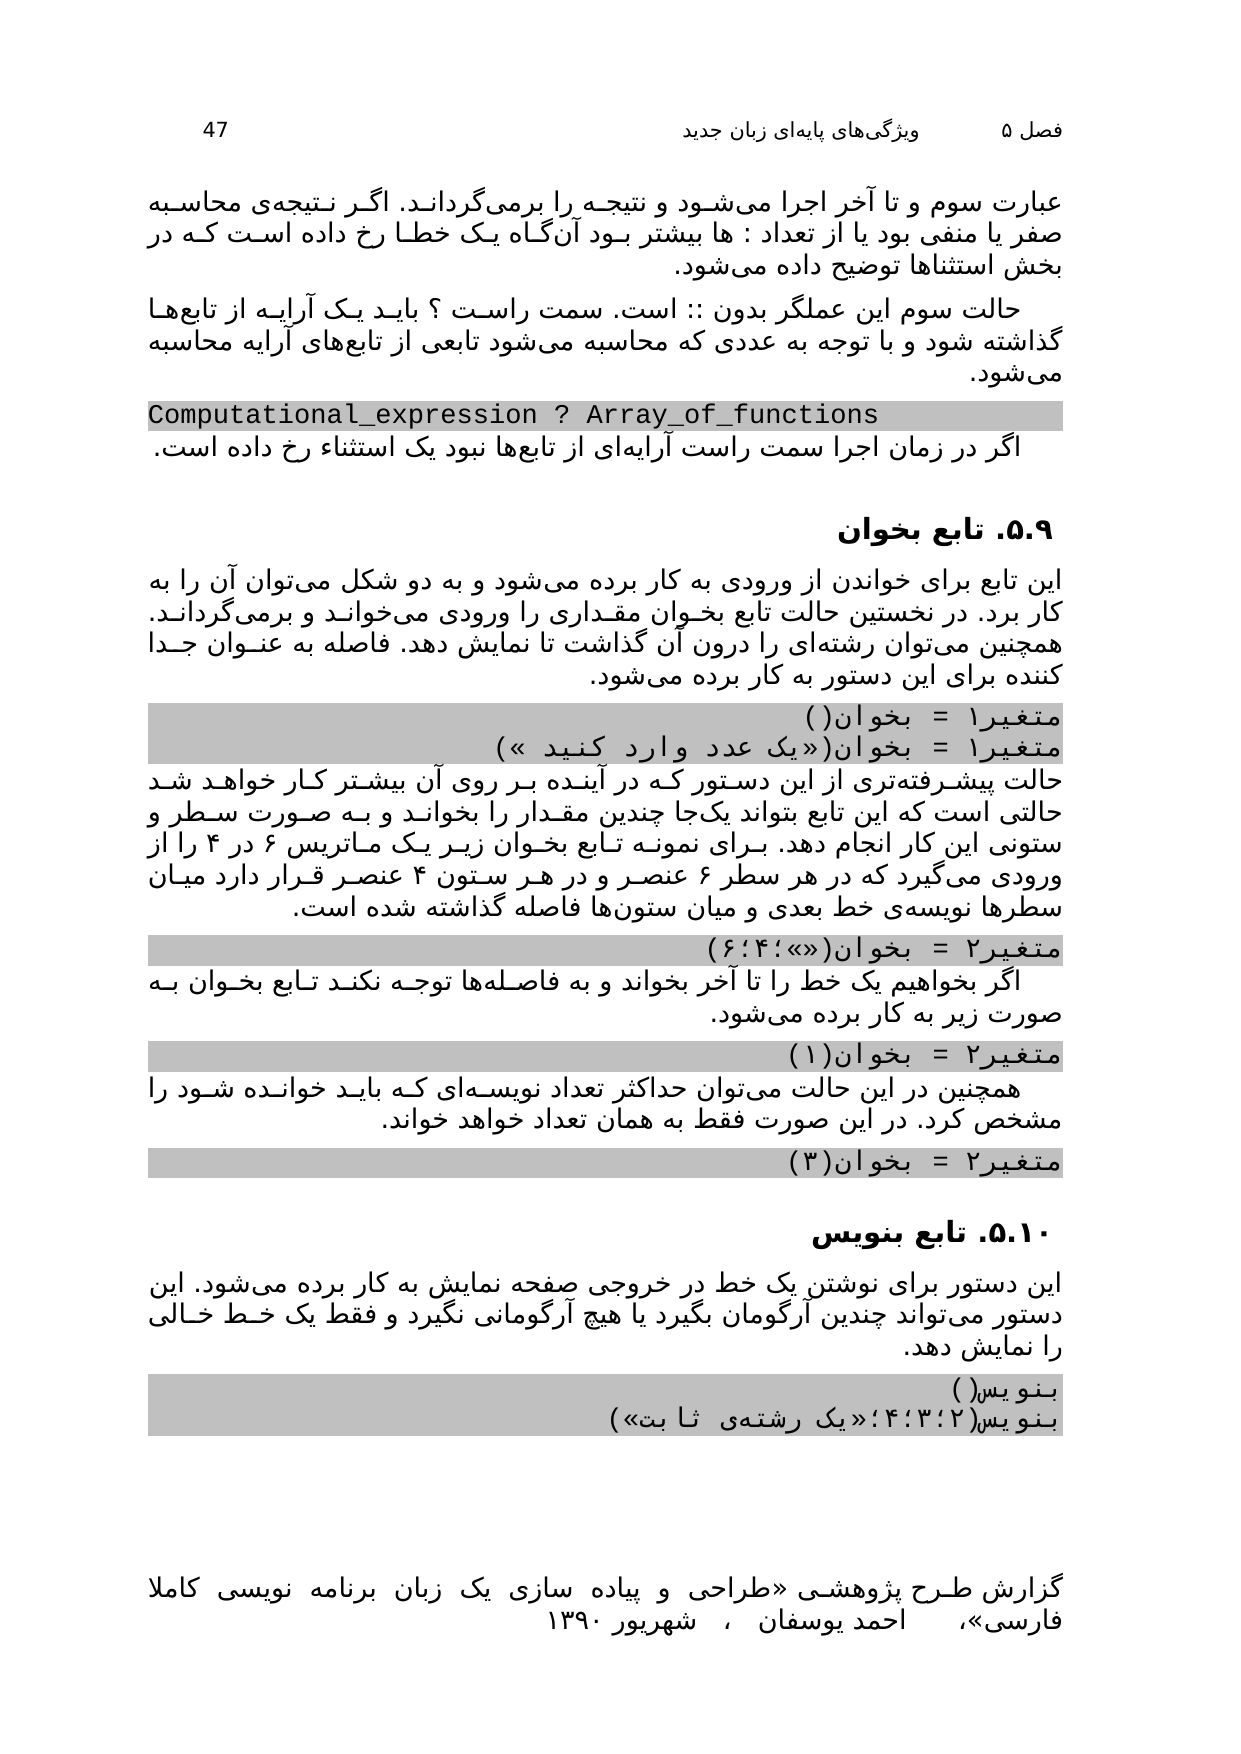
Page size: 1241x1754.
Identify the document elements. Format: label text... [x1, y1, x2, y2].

text متغیر۱ = بخوان(«یک عدد وارد کنید ») [148, 734, 1063, 764]
subtitle تابع بخوان [148, 512, 1063, 546]
text اگر در زمان اجرا سمت راست آرایه‌ای از تابع‌ها نبود یک استثناء رخ داده است. [148, 431, 1063, 463]
text وابسته به اینکه چه عدد طبیعی‌ای در بخش شرط محاسبه شود یکی از عبارت‌ها اجرا می‌شود. اگر نتیجه‌ی عبارت محاسباتی ۱ بود آن‌گاه عبارت یکم، اگر نتیجه‌ی عبارت محاسباتی ۲ بود عبارت دوم، اگر نتیجه عبارت محاسباتی ۳ بود عبارت سوم و تا آخر اجرا می‌شود و نتیجه را برمی‌گرداند. اگر نتیجه‌ی محاسبه صفر یا منفی بود یا از تعداد : ها بیشتر بود آن‌گاه یک خطا رخ داده است که در بخش استثناها توضیح داده می‌شود. [148, 186, 1063, 281]
text حالت پیشرفته‌تری از این دستور که در آینده بر روی آن بیشتر کار خواهد شد حالتی است که این تابع بتواند یک‌جا چندین مقدار را بخواند و به صورت سطر و ستونی این کار انجام دهد. برای نمونه تابع بخوان زیر یک ماتریس ۶ در ۴ را از ورودی می‌گیرد که در هر سطر ۶ عنصر و در هر ستون ۴ عنصر قرار دارد میان سطرها نویسه‌ی خط بعدی و میان ستون‌ها فاصله گذاشته شده است. [148, 764, 1063, 922]
text بنویس() [148, 1374, 1063, 1405]
text متغیر۲ = بخوان(«»؛۴؛۶) [148, 935, 1063, 966]
subtitle تابع بنویس [148, 1215, 1063, 1249]
text Computational_expression ? Array_of_functions [148, 401, 1063, 431]
text متغیر۱ = بخوان() [148, 703, 1063, 734]
text این تابع برای خواندن از ورودی به کار برده می‌شود و به دو شکل می‌توان آن را به کار برد. در نخستین حالت تابع بخوان مقداری را ورودی می‌خواند و برمی‌گرداند. همچنین می‌توان رشته‌ای را درون آن گذاشت تا نمایش دهد. فاصله به عنوان جدا کننده برای این دستور به کار برده می‌شود. [148, 564, 1063, 691]
text همچنین در این حالت می‌توان حداکثر تعداد نویسه‌ای که باید خوانده شود را مشخص کرد. در این صورت فقط به همان تعداد خواهد خواند. [148, 1072, 1063, 1135]
text این دستور برای نوشتن یک خط در خروجی صفحه نمایش به کار برده می‌شود. این دستور می‌تواند چندین آرگومان بگیرد یا هیچ آرگومانی نگیرد و فقط یک خط خالی را نمایش دهد. [148, 1267, 1063, 1362]
text اگر بخواهیم یک خط را تا آخر بخواند و به فاصله‌ها توجه نکند تابع بخوان به صورت زیر به کار برده می‌شود. [148, 966, 1063, 1029]
text بنویس(۲؛۳؛۴؛«یک رشته‌ی ثابت») [148, 1405, 1063, 1436]
text متغیر۲ = بخوان(۱) [148, 1041, 1063, 1072]
text حالت سوم این عملگر بدون :: است. سمت راست ؟ باید یک آرایه از تابع‌ها گذاشته شود و با توجه به عددی که محاسبه می‌شود تابعی از تابع‌های آرایه محاسبه می‌شود. [148, 293, 1063, 388]
text متغیر۲ = بخوان(۳) [148, 1148, 1063, 1178]
